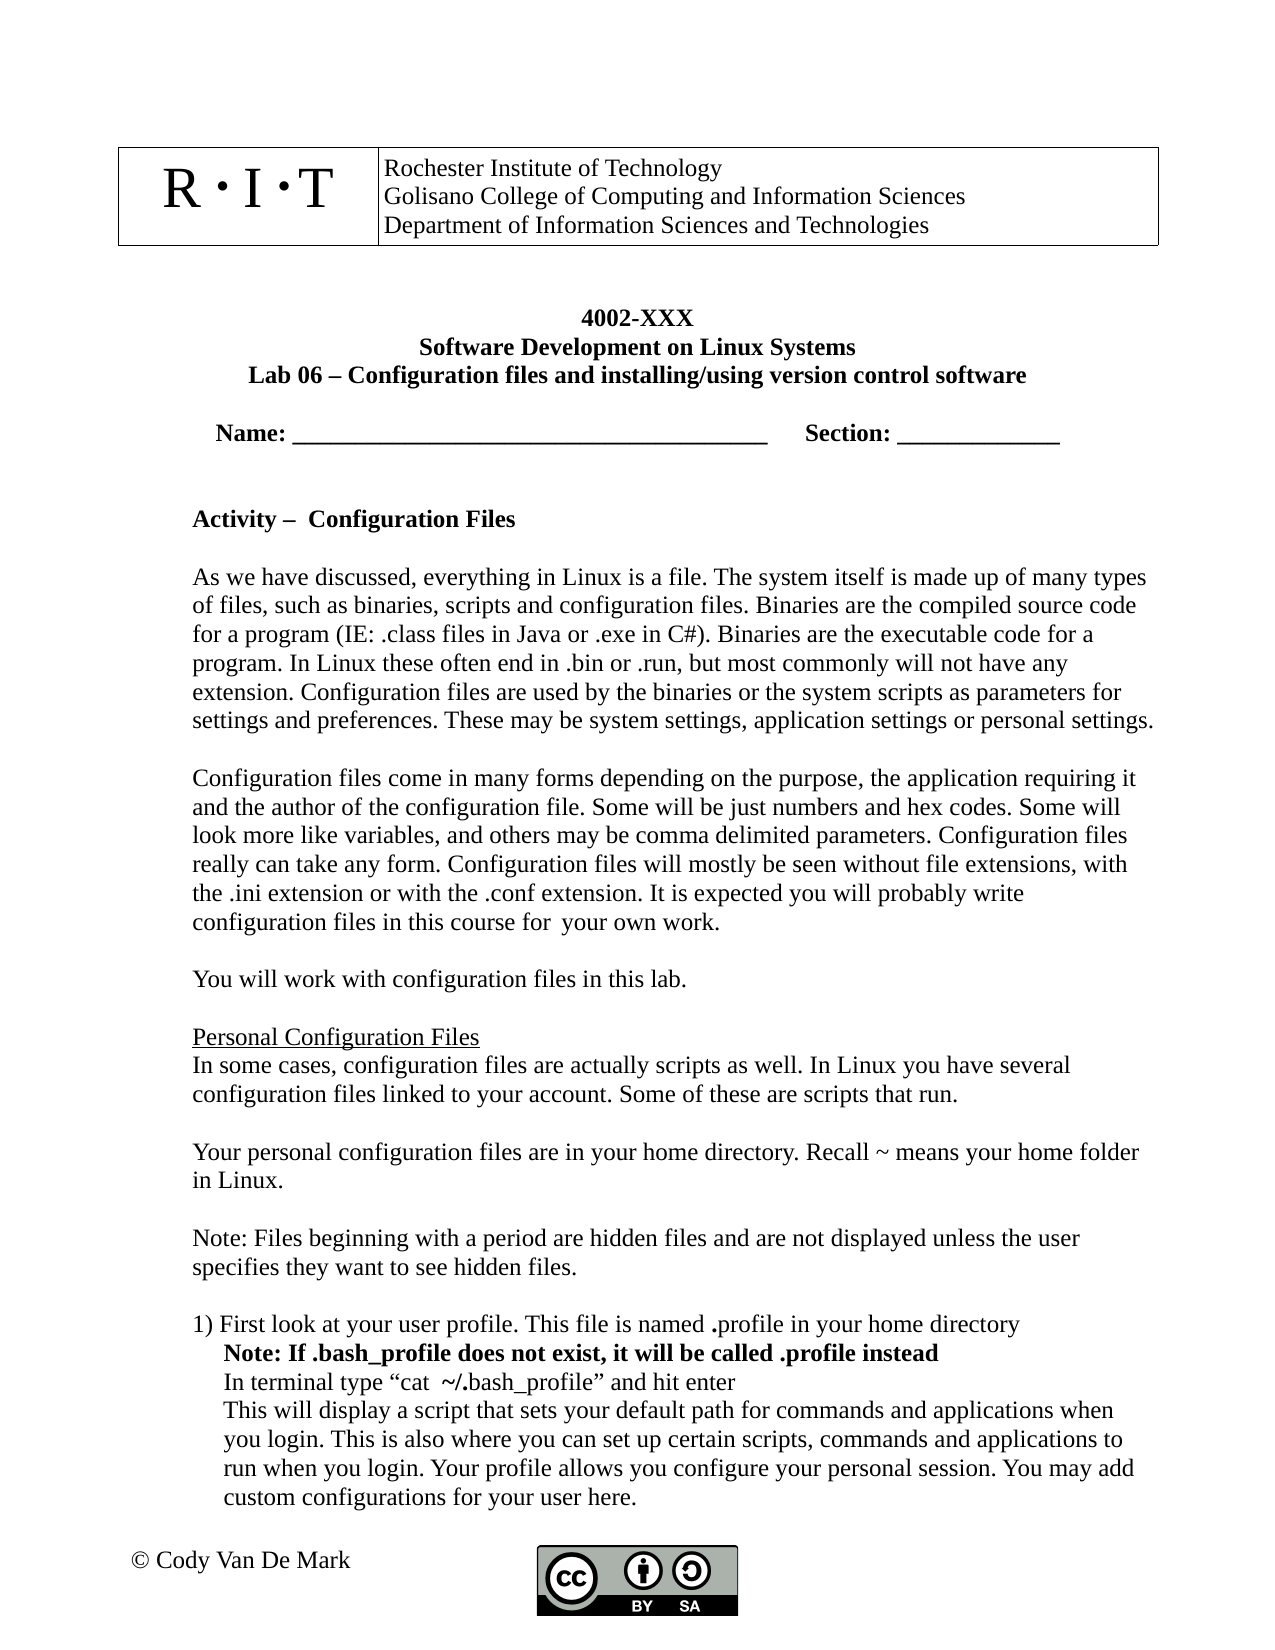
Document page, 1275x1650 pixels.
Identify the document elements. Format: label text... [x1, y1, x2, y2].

picture [536, 1545, 739, 1616]
text 4002-XXX [118, 303, 1157, 332]
text Activity – Configuration Files As we have discussed, everything in Linux is a file. The system itself is made up of many types of files, such as binaries, scripts and configuration files. Binaries are the compiled source code for a program (IE: .class files in Java or .exe in C#). Binaries are the executable code for a program. In Linux these often end in .bin or .run, but most commonly will not have any extension. Configuration files are used by the binaries or the system scripts as parameters for settings and preferences. These may be system settings, application settings or personal settings. Configuration files come in many forms depending on the purpose, the application requiring it and the author of the configuration file. Some will be just numbers and hex codes. Some will look more like variables, and others may be comma delimited parameters. Configuration files really can take any form. Configuration files will mostly be seen without file extensions, with the .ini extension or with the .conf extension. It is expected you will probably write configuration files in this course for your own work. You will work with configuration files in this lab. Personal Configuration Files In some cases, configuration files are actually scripts as well. In Linux you have several configuration files linked to your account. Some of these are scripts that run. Your personal configuration files are in your home directory. Recall ~ means your home folder in Linux. Note: Files beginning with a period are hidden files and are not displayed unless the user specifies they want to see hidden files. 1) First look at your user profile. This file is named .profile in your home directory Note: If .bash_profile does not exist, it will be called .profile instead In terminal type “cat ~/.bash_profile” and hit enter This will display a script that sets your default path for commands and applications when you login. This is also where you can set up certain scripts, commands and applications to run when you login. Your profile allows you configure your personal session. You may add custom configurations for your user here. [118, 504, 1157, 1511]
text Software Development on Linux Systems [118, 332, 1157, 361]
text Lab 06 – Configuration files and installing/using version control software [118, 361, 1157, 389]
text Name: ______________________________________ Section: _____________ [118, 418, 1157, 447]
